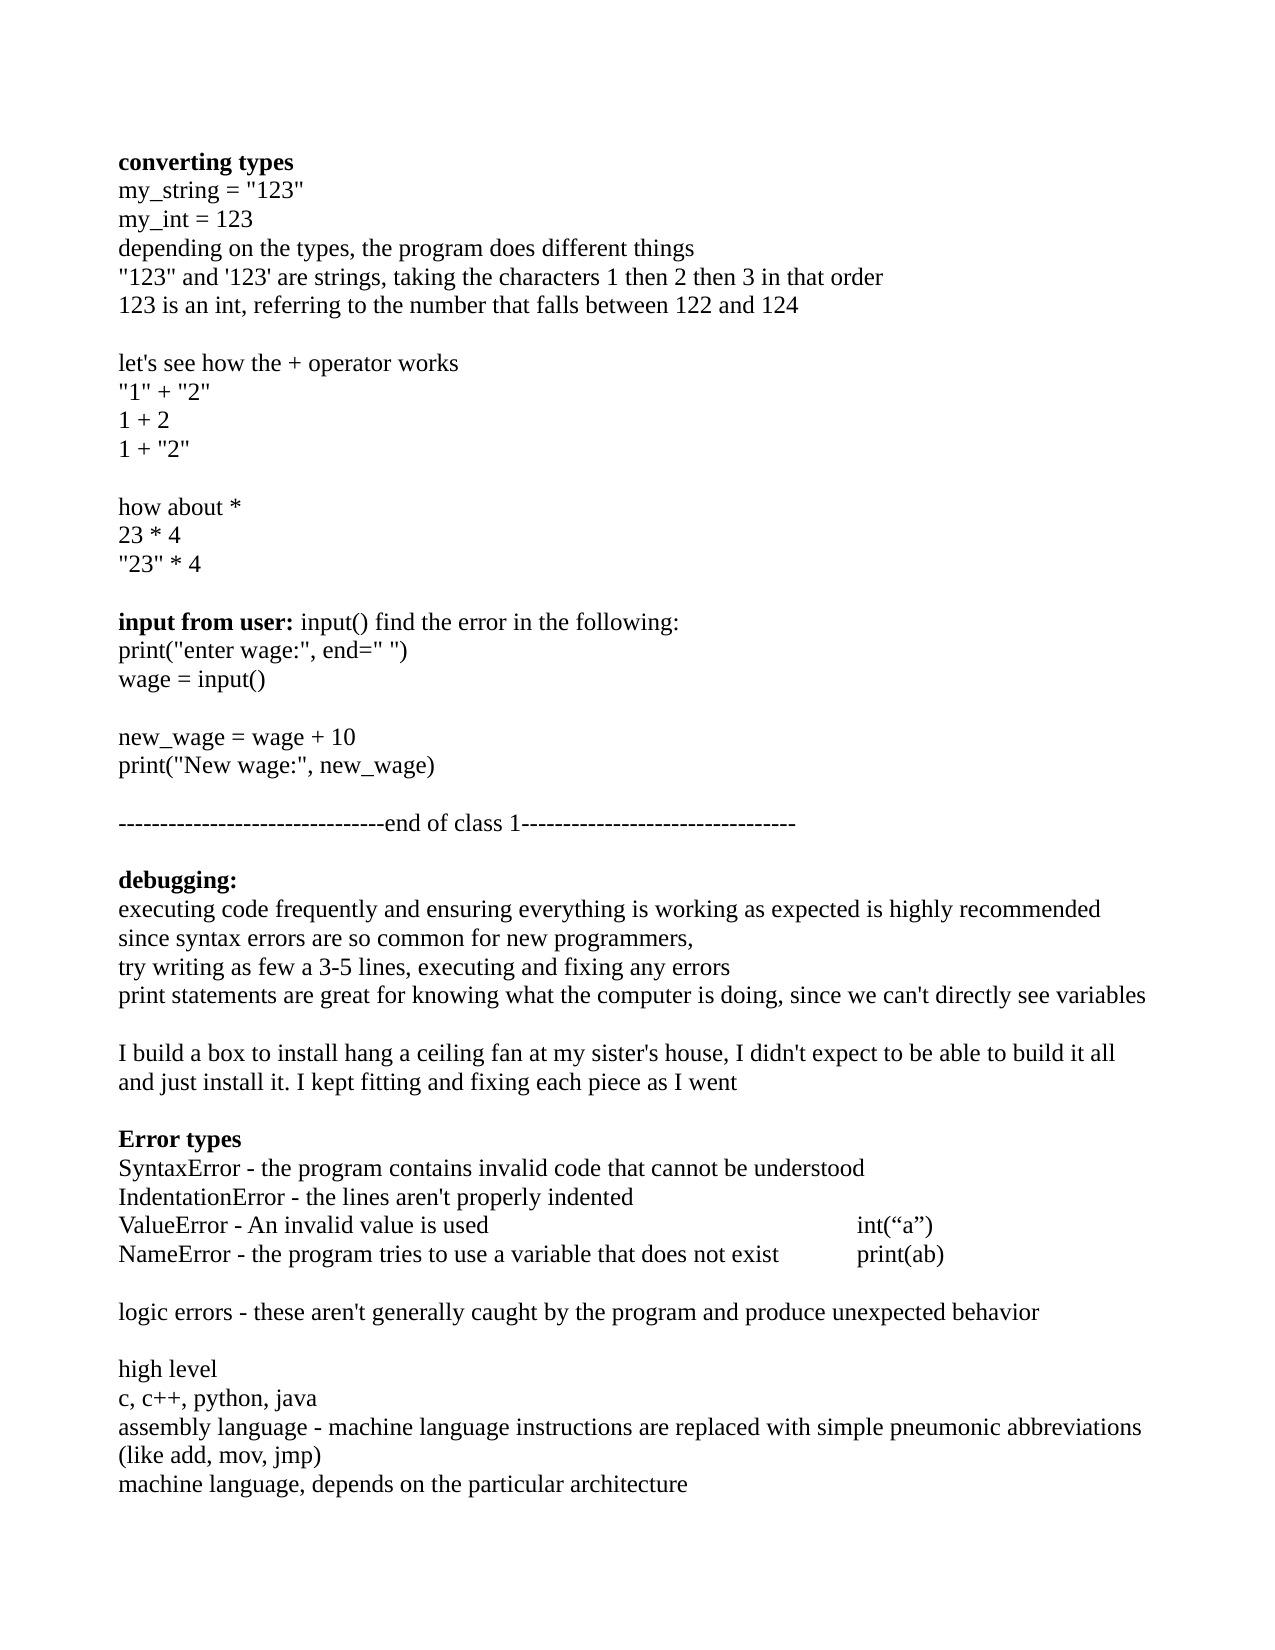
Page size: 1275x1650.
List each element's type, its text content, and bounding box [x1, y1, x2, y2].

text wage = input() [118, 664, 1157, 693]
text IndentationError - the lines aren't properly indented [118, 1182, 1157, 1211]
text c, c++, python, java [118, 1383, 1157, 1412]
text ValueError - An invalid value is used int(“a”) [118, 1211, 1157, 1239]
text NameError - the program tries to use a variable that does not exist print(ab) [118, 1239, 1157, 1268]
text "123" and '123' are strings, taking the characters 1 then 2 then 3 in that order [118, 262, 1157, 291]
text high level [118, 1354, 1157, 1383]
text 1 + 2 [118, 406, 1157, 434]
text I build a box to install hang a ceiling fan at my sister's house, I didn't expect to be able to build it all and just install it. I kept fitting and fixing each piece as I went [118, 1038, 1157, 1096]
text debugging: [118, 866, 1157, 894]
text how about * [118, 492, 1157, 521]
text "23" * 4 [118, 549, 1157, 578]
text input from user: input() find the error in the following: [118, 607, 1157, 636]
text logic errors - these aren't generally caught by the program and produce unexpected behavior [118, 1297, 1157, 1326]
text try writing as few a 3-5 lines, executing and fixing any errors [118, 952, 1157, 981]
text 1 + "2" [118, 434, 1157, 463]
text Error types [118, 1124, 1157, 1153]
text print statements are great for knowing what the computer is doing, since we can't directly see variables [118, 981, 1157, 1009]
text 123 is an int, referring to the number that falls between 122 and 124 [118, 291, 1157, 319]
text SyntaxError - the program contains invalid code that cannot be understood [118, 1153, 1157, 1182]
text let's see how the + operator works [118, 348, 1157, 377]
text new_wage = wage + 10 [118, 722, 1157, 751]
text assembly language - machine language instructions are replaced with simple pneumonic abbreviations (like add, mov, jmp) [118, 1412, 1157, 1469]
text 23 * 4 [118, 521, 1157, 549]
text print("New wage:", new_wage) [118, 751, 1157, 779]
text --------------------------------end of class 1--------------------------------- [118, 808, 1157, 837]
text since syntax errors are so common for new programmers, [118, 923, 1157, 952]
text executing code frequently and ensuring everything is working as expected is highly recommended [118, 894, 1157, 923]
text print("enter wage:", end=" ") [118, 636, 1157, 664]
text converting types [118, 147, 1157, 176]
text my_string = "123" [118, 176, 1157, 204]
text "1" + "2" [118, 377, 1157, 406]
text my_int = 123 [118, 204, 1157, 233]
text machine language, depends on the particular architecture [118, 1469, 1157, 1498]
text depending on the types, the program does different things [118, 233, 1157, 262]
